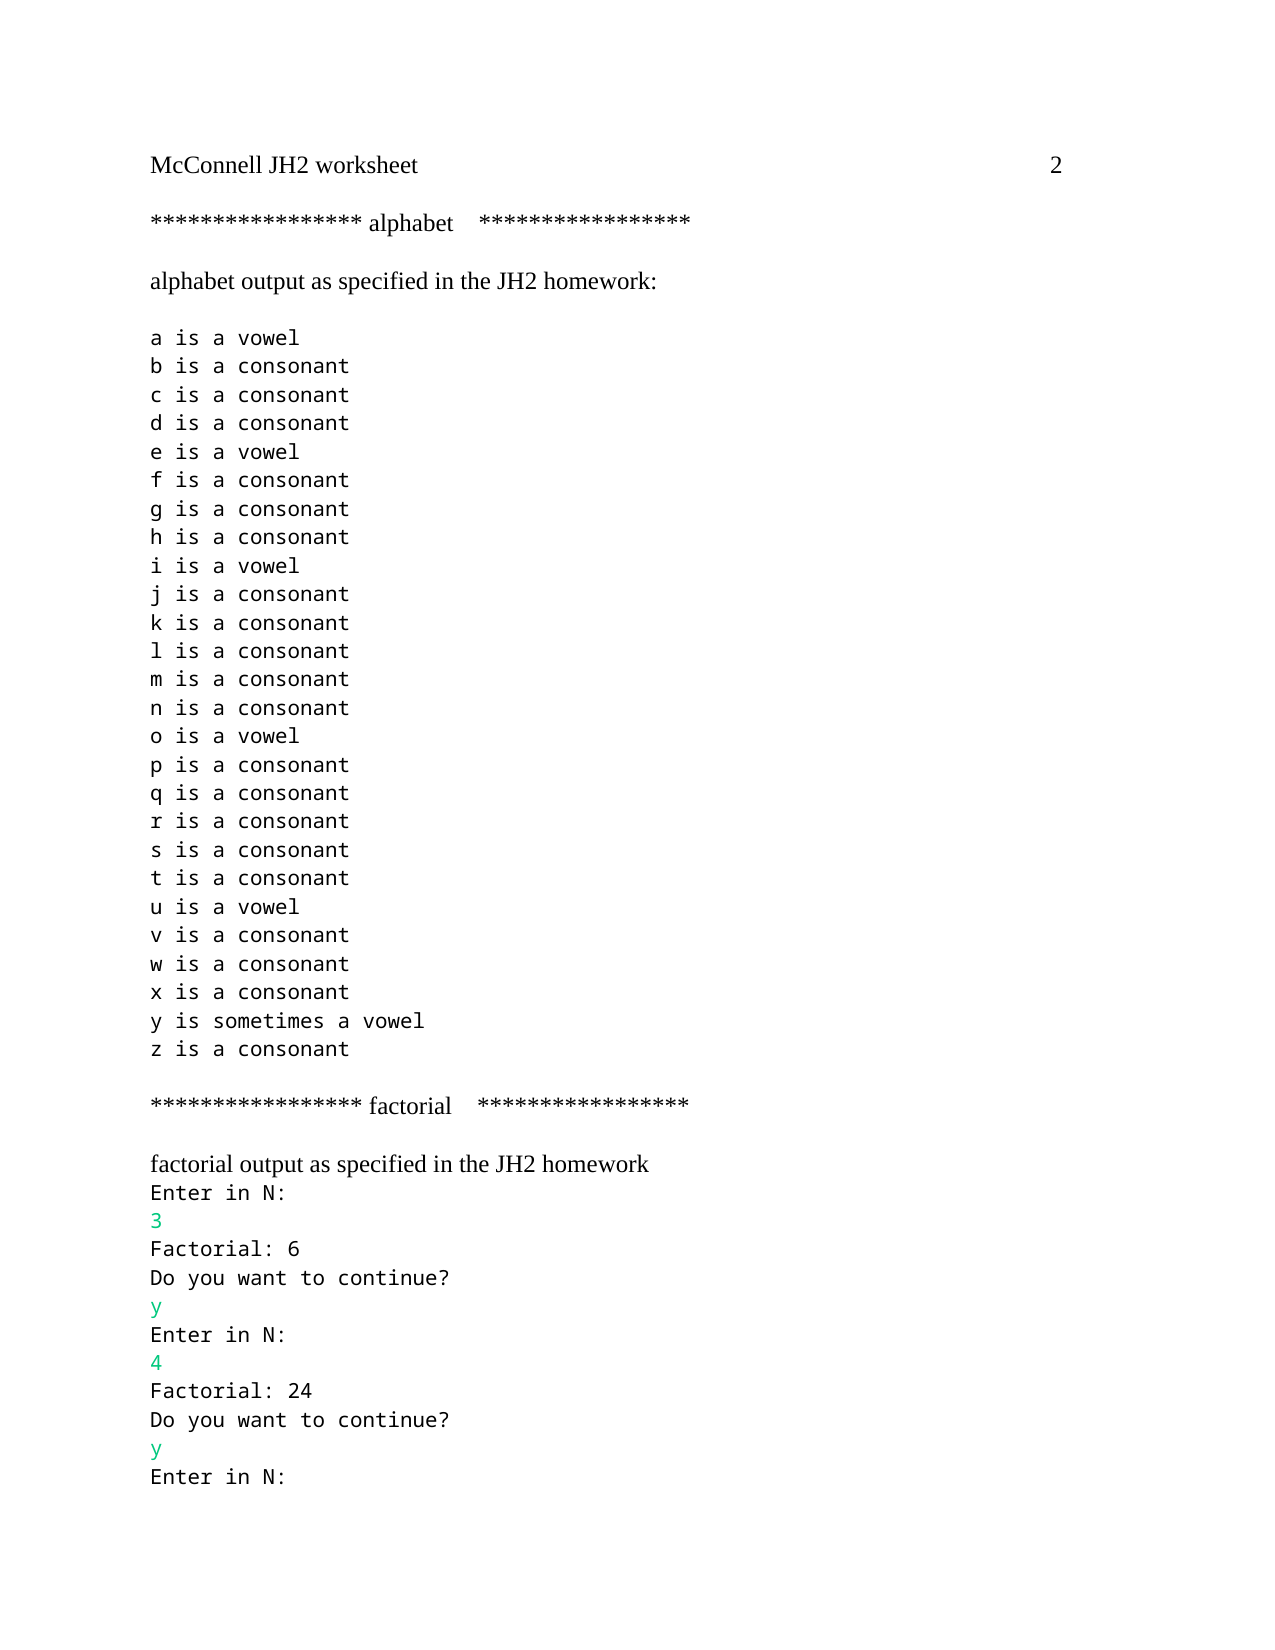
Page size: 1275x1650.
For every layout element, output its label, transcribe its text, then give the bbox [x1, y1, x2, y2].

text d is a consonant [150, 408, 1125, 437]
text factorial output as specified in the JH2 homework [150, 1149, 1125, 1178]
text s is a consonant [150, 835, 1125, 863]
text h is a consonant [150, 522, 1125, 551]
text Enter in N: [150, 1462, 1125, 1490]
text Enter in N: [150, 1320, 1125, 1348]
text c is a consonant [150, 380, 1125, 408]
text 3 [150, 1206, 1125, 1234]
text o is a vowel [150, 721, 1125, 750]
text t is a consonant [150, 863, 1125, 892]
text e is a vowel [150, 437, 1125, 465]
text b is a consonant [150, 352, 1125, 380]
text u is a vowel [150, 892, 1125, 920]
text l is a consonant [150, 636, 1125, 664]
text x is a consonant [150, 977, 1125, 1006]
text m is a consonant [150, 664, 1125, 693]
text i is a vowel [150, 551, 1125, 579]
text ***************** alphabet ***************** [150, 208, 1125, 237]
text Factorial: 6 [150, 1234, 1125, 1263]
text y [150, 1433, 1125, 1462]
text z is a consonant [150, 1034, 1125, 1063]
text ***************** factorial ***************** [150, 1091, 1125, 1120]
text Enter in N: [150, 1178, 1125, 1206]
text Factorial: 24 [150, 1377, 1125, 1405]
text Do you want to continue? [150, 1405, 1125, 1433]
text q is a consonant [150, 778, 1125, 807]
text alphabet output as specified in the JH2 homework: [150, 266, 1125, 294]
text v is a consonant [150, 920, 1125, 949]
text p is a consonant [150, 750, 1125, 778]
text y is sometimes a vowel [150, 1006, 1125, 1034]
text y [150, 1291, 1125, 1320]
text n is a consonant [150, 693, 1125, 721]
text j is a consonant [150, 579, 1125, 608]
text g is a consonant [150, 494, 1125, 522]
text 4 [150, 1348, 1125, 1377]
text k is a consonant [150, 608, 1125, 636]
text r is a consonant [150, 807, 1125, 835]
text a is a vowel [150, 323, 1125, 352]
text w is a consonant [150, 949, 1125, 977]
text Do you want to continue? [150, 1263, 1125, 1291]
text f is a consonant [150, 465, 1125, 494]
